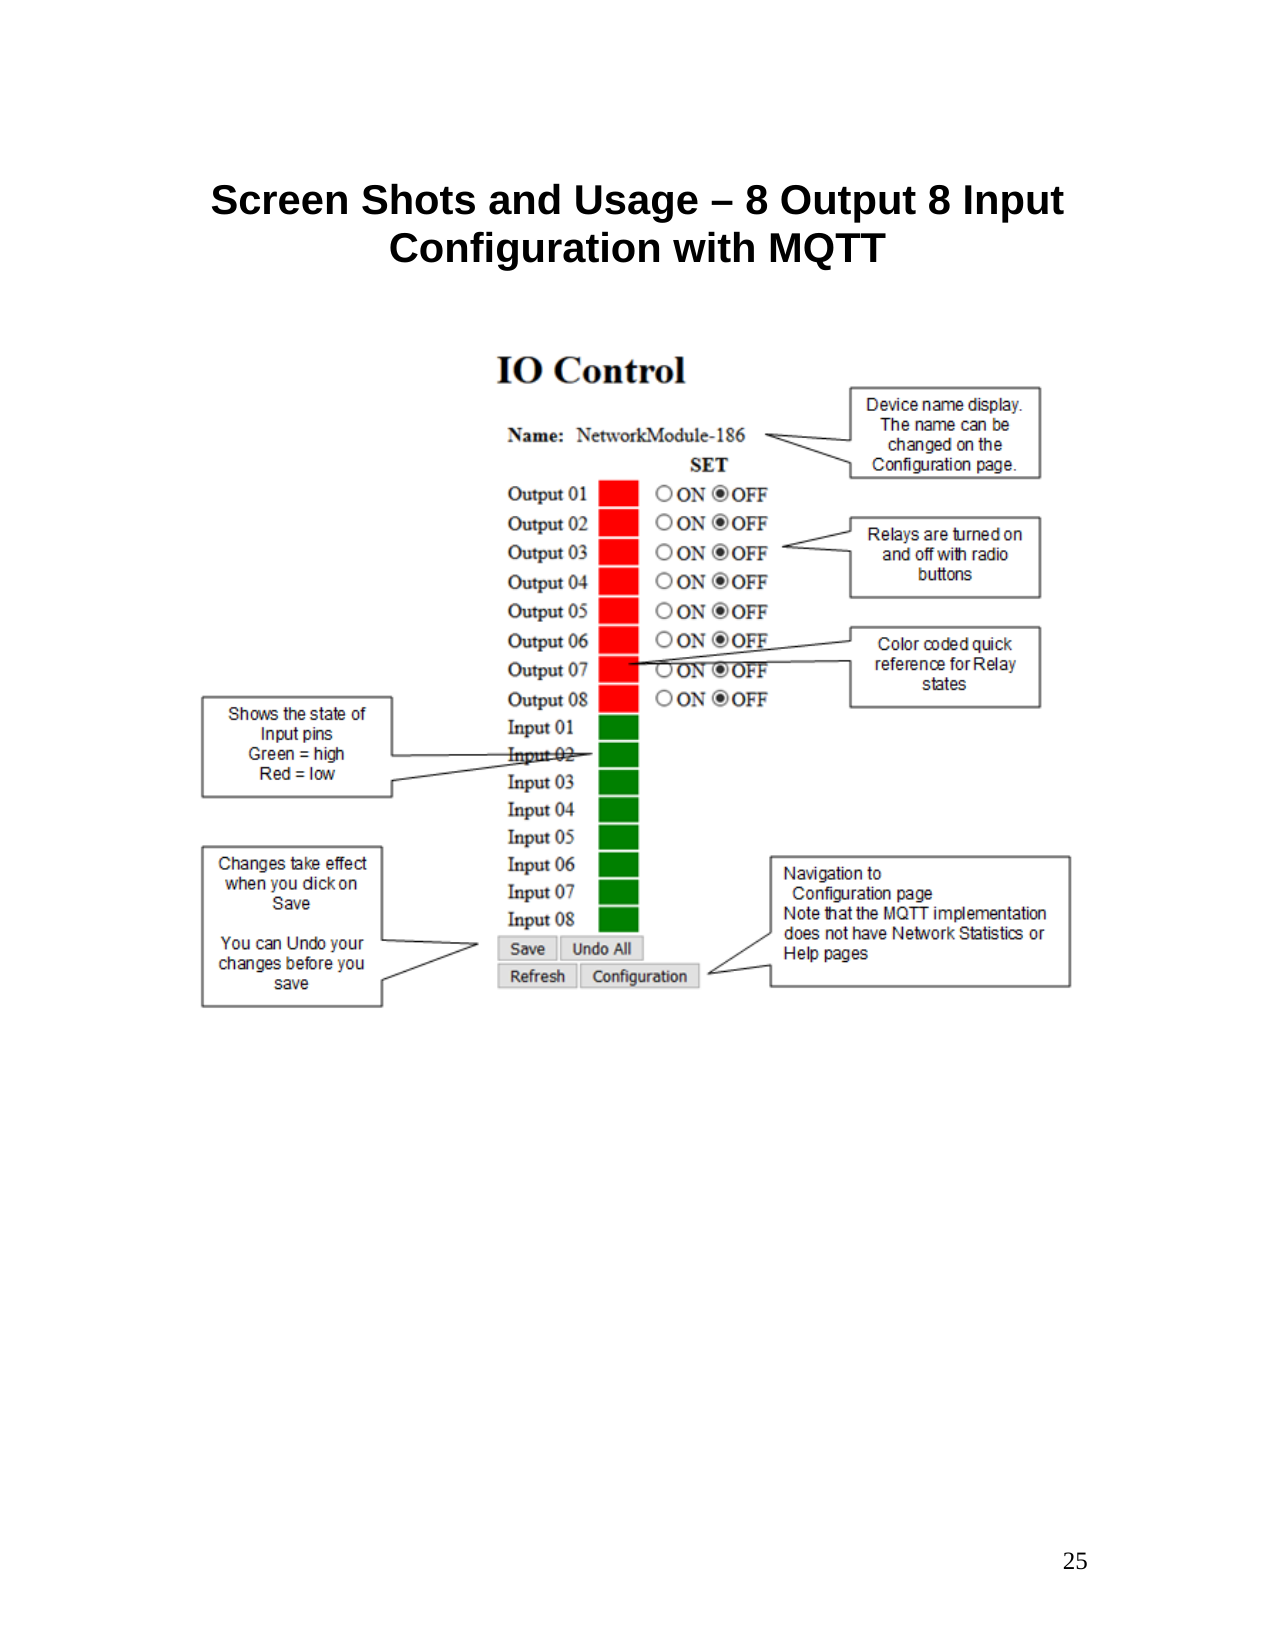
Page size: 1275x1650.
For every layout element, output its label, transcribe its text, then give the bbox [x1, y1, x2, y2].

picture [187, 334, 1080, 1018]
subtitle Screen Shots and Usage – 8 Output 8 Input Configuration with MQTT [187, 175, 1087, 271]
